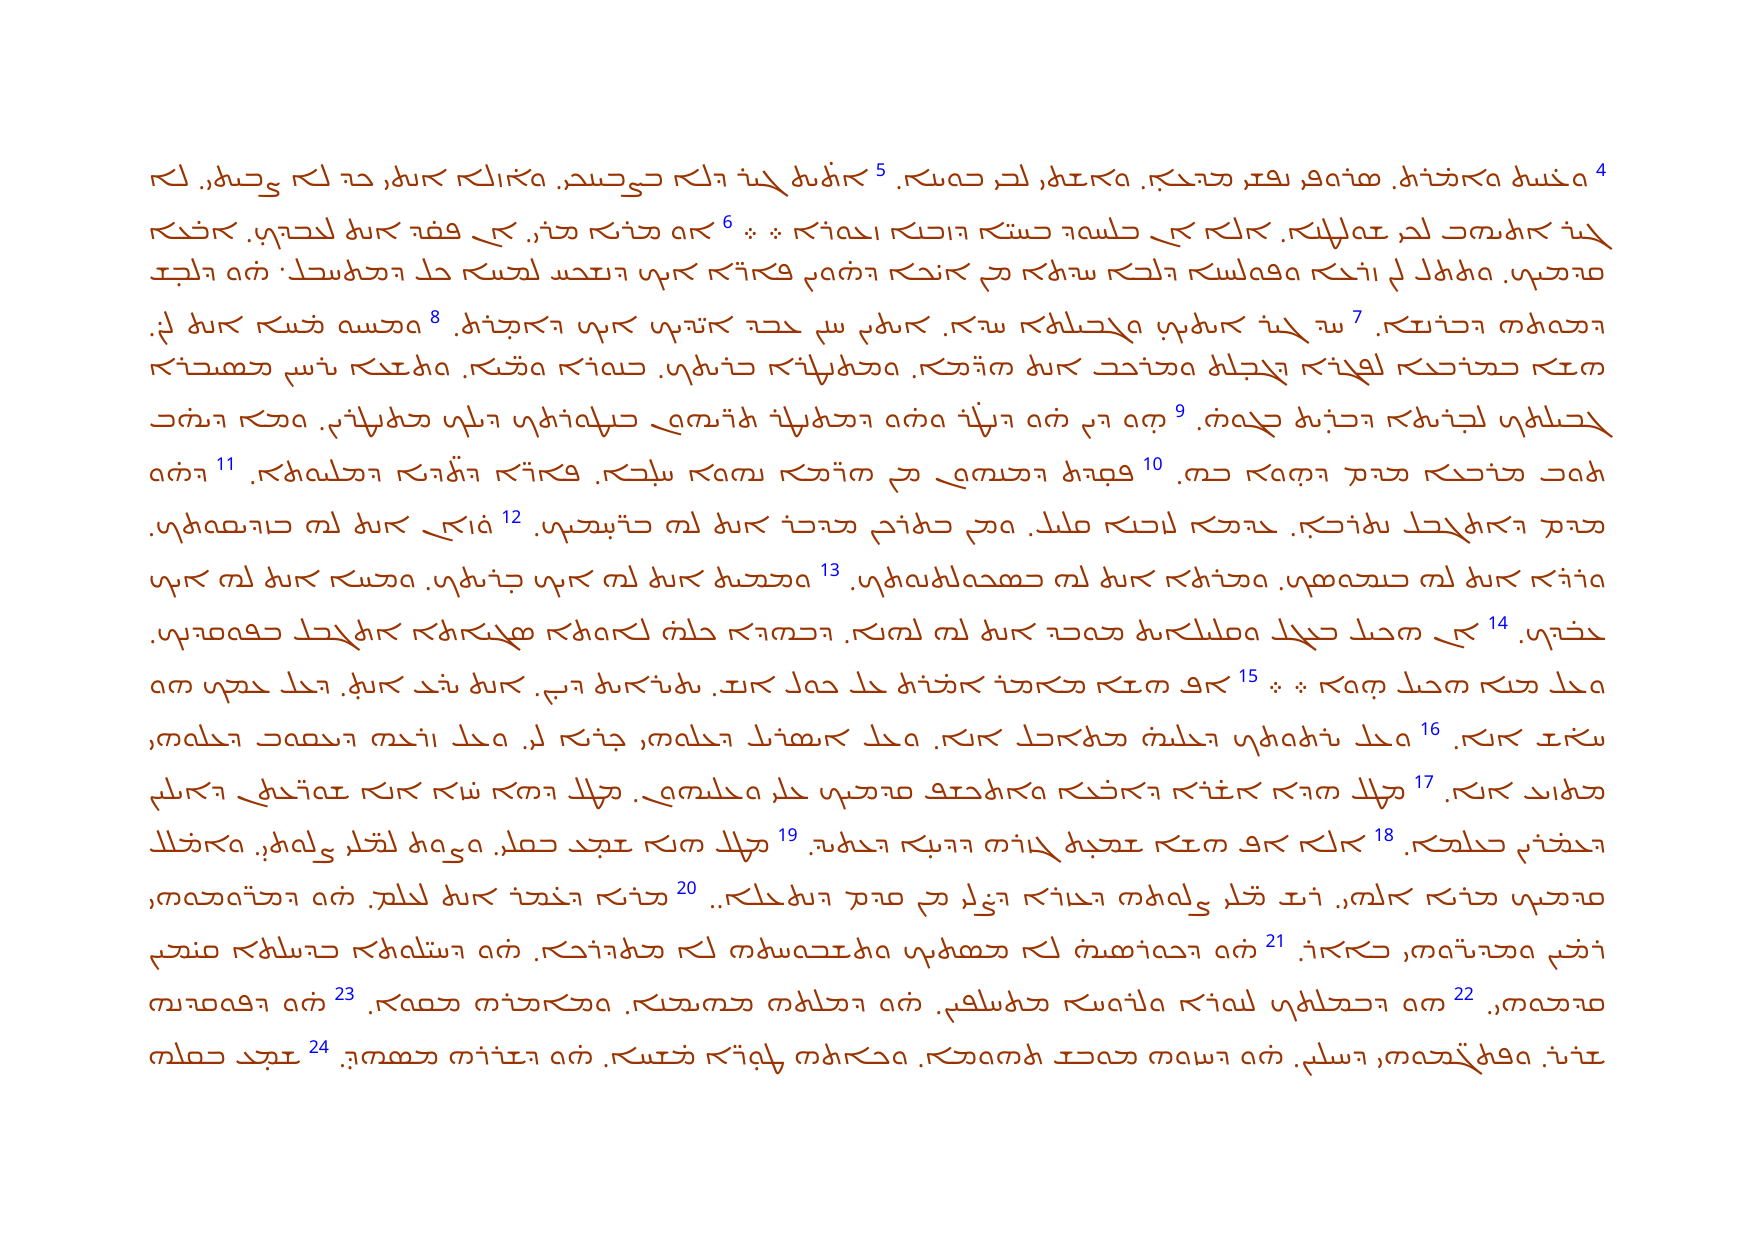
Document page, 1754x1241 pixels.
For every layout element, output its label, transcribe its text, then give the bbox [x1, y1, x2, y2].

text 1 ܘܥܢ̣ܐ ܘܐܡ̣ܪ ܠܝ܂ ܗܢܐ ܥܠܡܐ ܥ̣ܒܕ ܡܪܝܡܐ ܡܛܘܠ ܣܓ̈ܝܐܐ܂ ܘܗ̇ܘ ܕܝܢ ܕܥܬܝܕ ܡܛܠ ܙܥܘܖ̈ܐ܂ 2 ܐܦܫܩ ܕܝܢ ܡܠܬܐ ܩܕܡܝܟ ܐܘ ܥܙܪܐ܂ ܐܝܟ ܕܬܫܐܠܝܗ̇ ܠܐܪܥܐ ܘܬܐܡܪ ܠܟ ܕܐܝ̇ܢܐ ܥܦܪܐ ܝܗ̇ܒܐ܂ ܣ̇ܓܝ ܗ̇ܘ ܕܗ̇ܘܐ ܡܢܗ ܚܨܦܐ܂ ܐܘ ܗ̇ܘ ܕܗ̇ܘܐ ܡܢܗ ܕܗܒܐ̣܂ ܗܟܢܐ ܐܝܬܘܗܝ ܥ̇ܒܕܗ ܕܗܢܐ ܥܠܡܐ܂ 3 ܣܓ̈ܝܐܐ ܐܬܒܪܝܘ ܐܠܐ ܙܥܘܪܝܢ ܗܘܘ ܚ̈ܝܝܢ ܀ ݊ ݊ 4 ܘܥ̇ܢܝܬ ܘܐܡ̇ܪܬ܂ ܣܪܘܦܝ ܢܦܫܝ ܡܕܥܐ̣܂ ܘܐܫܬܝ ܠܒܝ ܒܘܝܢܐ܂ 5 ܐܬ̇ܝܬ ܓܝܪ ܕܠܐ ܒܨܒܝܢܟܝ܂ ܘܐ̇ܙܠܐ ܐܢܬܝ ܟܕ ܠܐ ܨܒܝܬܝ܂ ܠܐ ܓܝܪ ܐܬܝܗܒ ܠܟܝ ܫܘܠܛܢܐ܂ ܐܠܐ ܐܢ ܒܠܚܘܕ ܒܚܝ̈ܐ ܕܙܒܢܐ ܙܥܘܪܐ ܀ ܀ 6 ܐܘ ܡܪܝܐ ܡܪܝ܂ ܐܢ ܦܩ̇ܕ ܐܢܬ ܠܥܒܕܟ̣܂ ܐܒ̇ܥܐ ܩܕܡܝܟ܂ ܘܬܬܠ ܠܢ ܙܪܥܐ ܘܦܘܠܚܢܐ ܕܠܒܐ ܚܕܬܐ ܡܢ ܐܝ̇ܟܐ ܕܗ̇ܘܝܢ ܦܐܖ̈ܐ ܐܝܟ ܕܢܫܟܚ ܠܡܚܐ ܟܠ ܕܡܬܚܒܠ܁ ܗ̇ܘ ܕܠܒ̣ܫ ܕܡܘܬܗ ܕܒܪܢܫܐ܂ 7 ܚܕ ܓܝܪ ܐܝܬܝܟ̣ ܘܓܒܝܠܬܐ ܚܕܐ܂ ܐܝܬܝܢ ܚܢܢ ܥܒܕ ܐܝ̈ܕܝܟ ܐܝܟ ܕܐܡ̣ܪܬ܂ 8 ܘܡܚܝܘ ܡ̇ܚܐ ܐܢܬ ܠܢ̇܂ ܗܫܐ ܒܡܪܒܥܐ ܠܦܓܪܐ ܕܓܒ̣ܠܬ ܘܡܪܟܒ ܐܢܬ ܗܕ̈ܡܐ܂ ܘܡܬܢܛܪܐ ܒܪܝܬܟ܂ ܒܢܘܪܐ ܘܡ̈ܝܐ܂ ܘܬܫܥܐ ܝܪܚܝܢ ܡܣܝܒܪܐ ܓܒܝܠܬܟ ܠܒ̣ܪܝܬܐ ܕܒܪ̣ܝܬ ܒܓܘܗ̇܂ 9 ܗ̣ܘ ܕܝܢ ܗ̇ܘ ܕܢܛ̇ܪ ܘܗ̇ܘ ܕܡܬܢܛܪ ܬܖ̈ܝܗܘܢ ܒܢܛܘܪܬܟ ܕܝܠܟ ܡܬܢܛܪܝܢ܂ ܘܡܐ ܕܝܗ̇ܒ ܬܘܒ ܡܪܒܥܐ ܡܕܡ ܕܗ̣ܘܐ ܒܗ܂ 10 ܦܩ̣ܕܬ ܕܡܢܗܘܢ ܡܢ ܗܖ̈ܡܐ ܢܗܘܐ ܚܠ̣ܒܐ܂ ܦܐܖ̈ܐ ܕܬ̈ܕܝܐ ܕܡܠܝܘܬܐ܂ 11 ܕܗ̇ܘ ܡܕܡ ܕܐܬܓܒܠ ܢܬܪܒܐ̣܂ ܥܕܡܐ ܠܙܒܢܐ ܩܠܝܠ܂ ܘܡܢ ܒܬܪܟܢ ܡܕܒܪ ܐܢܬ ܠܗ ܒܖ̈ܚ̣ܡܝܟ܂ 12 ܘ̇ܙܐܢ ܐܢܬ ܠܗ ܒܙܕܝܩܘܬܟ܂ ܘܪܕ̇ܐ ܐܢܬ ܠܗ ܒܢܡܘܣܟ܂ ܘܡܪܬܐ ܐܢܬ ܠܗ ܒܣܟܘܠܬܢܘܬܟ܂ 13 ܘܡܡܝܬ ܐܢܬ ܠܗ ܐܝܟ ܒ̣ܪܝܬܟ܂ ܘܡܚܐ ܐܢܬ ܠܗ ܐܝܟ ܥܒ̇ܕܟ܂ 14 ܐܢ ܗܟܝܠ ܒܥܓܠ ܘܩܠܝܠܐܝܬ ܡܘܒܕ ܐܢܬ ܠܗ ܠܗܢܐ܂ ܕܒܗܕܐ ܟܠܗ̇ ܠܐܘܬܐ ܣܓܝܐܬܐ ܐܬܓܒܠ ܒܦܘܩܕܢܟ܂ ܘܥܠ ܡܢܐ ܗܟܝܠ ܗ̣ܘܐ ܀ ܀ 15 ܐܦ ܗܫܐ ܡܐܡܪ ܐܡ̇ܪܬ ܥܠ ܟܘܠ ܐܢܫ܂ ܝܬܝܪܐܝܬ ܕܝـ̣ܢ܂ ܐܢܬ ܝܕ̇ܥ ܐܢܬ̣܂ ܕܥܠ ܥܡܟ ܗܘ ܚܐ̇ܫ ܐܢܐ܂ 16 ܘܥܠ ܝܪܬܘܬܟ ܕܥܠܝܗ̇ ܡܬܐܒܠ ܐܢܐ܂ ܘܥܠ ܐܝܣܪܝܠ ܕܥܠܘܗܝ ܟ̣ܪܝܐ ܠܝ܂ ܘܥܠ ܙܪܥܗ ܕܝܥܩܘܒ ܕܥܠܘܗܝ ܡܬܙܝܥ ܐܢܐ܂ 17 ܡܛܠ ܗܕܐ ܐܫ̇ܪܐ ܕܐܒ̇ܥܐ ܘܐܬܟܫܦ ܩܕܡܝܟ ܥܠܝ ܘܥܠܝܗܘܢ܂ ܡܛܠ ܕܗܐ ܚ̇ܙܐ ܐܢܐ ܫܘܖ̈ܥܬܢ ܕܐܝܠܝܢ ܕܥܡ̇ܪܝܢ ܒܥܠܡܐ܂ 18 ܐܠܐ ܐܦ ܗܫܐ ܫܡܥ̣ܬ ܓܙܪܗ ܕܕܝܢ̣ܐ ܕܥܬܝܕ܂ 19 ܡܛܠ ܗܢܐ ܫܡ̣ܥ ܒܩܠܝ܂ ܘܨܘܬ ܠܡ̈ܠܝ ܨܠܘܬܝ̣܂ ܘܐܡ̇ܠܠ ܩܕܡܝܟ ܡܪܝܐ ܐܠܗܝ܂ ܪܝܫ ܡ̈ܠܝ ܨܠܘܬܗ ܕܥܙܪܐ ܕܨ̇ܠܝ ܡܢ ܩܕܡ ܕܢܬܥܠܐ܂܂ 20 ܡܪܝܐ ܕܥ̇ܡܪ ܐܢܬ ܠܥܠܡ܂ ܗ̇ܘ ܕܡܖ̈ܘܡܘܗܝ ܪܡ̇ܝܢ ܘܡܕܝܖ̈ܘܗܝ ܒܐܐܪ܂ 21 ܗ̇ܘ ܕܟܘܪܣܝܗ̇ ܠܐ ܡܣܬܝܟ ܘܬܫܒܘܚܬܗ ܠܐ ܡܬܕܪܟܐ܂ ܗ̇ܘ ܕܚܝ̈ܠܘܬܐ ܒܕܚܠܬܐ ܩܝ̇ܡܝܢ ܩܕܡܘܗܝ܂ 22 ܗܘ ܕܒܡܠܬܟ ܠܢܘܪܐ ܘܠܪܘܚܐ ܡܬܚܠܦܝܢ܂ ܗ̇ܘ ܕܡܠܬܗ ܡܗܝܡܢܐ܂ ܘܡܐܡܪܗ ܡܩܘܐ܂ 23 ܗ̇ܘ ܕܦܘܩܕܢܗ ܫܪܝܪ܂ ܘܦܬܓ̈ܡܘܗܝ ܕܚܝܠܝܢ܂ ܗ̇ܘ ܕܚܙܘܗ ܡܘܒܫ ܬܗܘܡܐ܂ ܘܟܐܬܗ ܛܘ̣ܖ̈ܐ ܡ̇ܫܚܐ܂ ܗ̇ܘ ܕܫܪܪܗ ܡܣܗܕ̣܂ 24 ܫܡ̣ܥ ܒܩܠܗ ܕܥ̣ܒܕܟ܂ ܘܨܘܬ ܠܒܥܘܬܐ ܕܓܒܝܠܬܟ܂ ܘܚܘܪ ܒܡ̈ܠܝ܂ 25 ܥܕ ܚܝ ܐܢܐ ܓܝܪ ܐܡ̇ܠܠ܂ ܘܥܕ ܐܝܬ ܒܝ ܡܕܥܐ ܐܬܝܒ ܦܬܓܡܐ̣܂ 26 ܠܐ ܬܚܘܪ ܒܫܘܖ̈ܥܬܗ ܕܥܡܟ܂ ܐܠܐ ܒܐܝܠܝܢ ܕܐܫܬܥܒܕܘ ܠܟ ܒܩܘܫܬܐ܂ 27 ܘܠܐ ܬܚܘܪ ܒܣܟ̈ܠܘܬܐ ܕܨܢܥ̈ܬܗܘܢ ܕܥ̈ܘ̇ܠܐ܂ ܐܠܐ ܒܐܝܠܝܢ ܕܒܨܥܪܐ ܢܛܪ̣ܘ ܩܝܡ̈ܝܟ܂ 28 ܘܠܐ ܬܬܚܫܒ ܥܠ ܐܝܠܝܢ ܕܒܝܫ̣ܐܝܬ ܐܬܗܦܟܘ ܩܕܡܝܟ܂ ܐܠܐ ܐܬܕܟܪ ܠܐܝܠܝܢ ܕܒܨܒܝܢܐ ܛ̇ܒܐ ܝܕܥܘ ܕܚܠܬܟ܂ 29 ܘܠܐ ܬܨܒܐ ܕܬܘܒܕ ܐܢܘܢ ܠܐܝܠܝܢ ܕܐܬܕܡܝܘ ܠܒܥܝܪܐ܂ ܐܠܐ ܚܘܪ ܒܐܝܠܝܢ ܕܩ̇ܒܠܘ ܢܗܝܪܘܬܗ ܕܢܡܘܣܟ܂ 30 ܘܠܐ ܬܪܓܙ ܥܠ ܐܝܠܝܢ ܕܐܒܫܘ ܝܬܝܪ ܡܢ ܚܝ̈ܘܬܐ܂ ܐܠܐ ܐ̣ܚܒ ܠܐܝܠܝܢ ܕܐܡܝܢܐܝܬ ܥܠ ܬܫܒܘܚܬܟ ܬܒܝܠܝܢ ܗܘܘ܂ 31 ܡܛܠ ܕܚܢܢ ܘܐܝܠܝܢ ܕܡܢ ܩܕܡܝܢ ܥ̇ܒ̈ܕܐ ܕܚ̇ܒܠܐ ܥܒܕܢ ܘܦܩܪܢ ܀ ݊ ܐܢܬ ܕܝܢ ܡܛܠܬܢ ܕܝܠܢ ܕܚ̇ܛܝܢ ܡܪܚܡܢܐ ܐܬܩܪܝܬ܂ 32 ܥܠܝܢ ܓܝܪ ܥܠ ܐܝܠܝܢ ܕܠܝܬ ܠܢ ܥ̇ܒ̈ܕܐ܂ ܐܢ ܬܨܒܐ ܕܬܪܚܡ ܚܢ̇ܢܐ ܡܫܬܡܗ ܐܢܬ܂ 33 ܙܕܝܩ̈ܐ ܓܝܪ ܐܝܠܝܢ ܕܐܝܬ ܠܗܘܢ ܥ̇ܒ̈ܕܐ ܕܣܝ̣ܡܝܢ ܠܘܬܟ ܡܢ ܥ̇ܒ̈ܕܝܗܘܢ ܕܝܠܗܘܢ ܐܝܬ ܠܗܘܢ ܕܢܣܒܘܢ܂ 34 ܐܘ ܡܢܐ ܗܘ ܓܝܪ ܒܪܢܫܐ ܕܬܪܓܙ ܥܠܘܗܝ܂ ܐܘ ܓܢܣܐ ܕܡܬܚܒܠ ܕܬܬܚܡܬ ܥܠܘܗܝ܂ 35 ܫܪܝܪܐܝܬ ܓܝܪ ܠܝܬ ܡܢ ܥܠܝ̈ܕܐ ܕܠܐ ܐܥܘܠ܂ ܘܠܐ ܡܢ ܐܝܠܝܢ ܕܗܘܘ ܕܠܐ ܚ̣ܛܐ܂ 36 ܒܗܕܐ ܗܘ ܓܝܪ ܡܬܝܕܥܐ ܛܒܘܬܟ ܡܪܝܐ ܡܪܝ܂ ܐܡܬܝ ܕܡܬܪܚܡ ܐܢܬ ܥܠ ܐܝܠܝܢ ܕܠܝܬ ܠܗܘܢ ܚܝܠܐ ܕܥ̇ܒ̈ܕܐ ܀ ݊ 37 ܘܥ̣ܢܐ ܘܐܡ̣ܪ ܠܝ܂ ܡܢܗܝܢ ܬܪܝܨܐܝܬ ܡܠ̣ܠܬ܂ ܘܝܟ ܡ̈ܠܝܟ ܗܟܢܐ ܢܗܘܐ܂ 38 ܡܛܠ ܕܫܪܝܪܐܝܬ ܠܐ ܡܬܚܫܒ ܐܢܐ ܥܠ ܓܒܝܠܬܗܘܢ ܕܥ̈ܘ̇ܠܐ܂ ܐܘ ܥܠ ܡܘܬܗܘܢ܂ ܐܘ ܥܠ ܕܝܢܗܘܢ܂ ܐܘ ܥܠ ܐܒܕܢܗܘܢ܂ 39 ܐܠܐ ܡܬܒܣܡ ܐܢܐ ܥܠ ܡܐܬܝܬܐ ܕܓܒܝܠܬܗܘܢ ܕܙܕܝ̈ܩܐ܂ ܘܥܠ ܚܝܝ̈ܗܘܢ ܘܥܠ ܦܘܪܥܢܗ ܕܐܓܪܗܘܢ܂ 40 ܐܝܟ̇ܢܐ ܓܝܪ ܕܡ̇ܠܠܬ ܗܟܢܐ ܢܗܘܐ܂ 41 ܐܝܟ̇ܢܐ ܓܝܪ ܐܟܪܐ ܕܙ̇ܪܥ ܙܖ̈ܥܘܢܐ ܣܓܝܐ̈ܐ܂ ܘܢܨܒ̈ܬܐ ܣܓܝܐ̈ܬܐ ܢـ̣ܨܒ̣܂ ܐܠܐ ܠܐ ܗܘܐ ܒܙܒܢ ܟܘܠܗܘܢ ܙܖ̈ܥܘܢܐ ܚܝ̈ܝܢ܂ ܐܦܠܐ ܟܠܗܝܢ ܢܨܒ̈ܬܐ ܝܗ̈ܒܢ ܥ̇ܩ̣ܪܐ܂ ܗܟܢܐ ܐܦ ܐܝܠܝܢ ܕܐܬܘ ܠܥܠܡܐ܂ ܠܐ ܗܘܐ ܟܘܠܗܘܢ ܚܐ̇ܝܢ ܀ 42 ܘܥ̇ܢܝܬ ܘܐܡ̈ܪܬ܂ ܐܢ ܐܫܟ̇ܚܬ ܖ̈ܚ̣ܡܐ ܒܥܝ̈ܢܝܟ ܐ̇ܡܠܠ ܩܕܡܝܟ܂ 43 ܙܪܥܗ ܓܝܪ ܕܐܟܪܐ܂ ܐܢ ܡܣܒ ܠܐ ܢܣ̇ܒ ܡܛܪܟ ܒܙܒܢܗ܂ ܕܠܡܐ ܚܝܐ܂ ܐܦ ܡܢ ܡܛܪܐ ܕܝܢ ܣܓܝܐܐ ܡܬܚܒܠ܂ 44 ܒܪܢܫܐ ܕܝܢ ܕܒܐܝ̈ܕܝܟ ܐܬܓܒܠ ܘܠܝܘܩܢܟ ܐܬܕܡܝ ܕܡܛܠܬܗ ܒܪܝܬ ܟ̇ܠܐ܂ ܕܡܝܬܝܗܝ ܠܙܪܥܗ ܕܐܟܪܐ̣܂ 45 ܠܐ܂ ܒܥ̇ܐ ܐܢܐ ܡܢܟ ܡܪܝܐ ܡܪܝ̣܂ ܚܘܣ ܥܠ ܥܡܟ܂ ܘܐܬܪܚܡ ܥܠ ܝܖ̈ܬܘܬܟ܂ ܥܠ ܒܖ̈ܝܬܟ ܗ̇ܘ ܓܝܪ ܕܝܠܟ ܡܬܪܚܡ ܐܢܬ ܀ 46 ܘܥ̣ܢܐ ܘܐܡ̣ܪ ܠܝ܂ ܐܝܠܝܢ ܕܗܫܐ ܐ̈ܢܝܢ ܠܐܝܠܝܢ ܕܗܫܐ ܐܢܘܢ܂ ܘܐܝܠܝܢ ܕܥܬܝ̈ܕܢ ܠܐܝܠܝܢ ܕܥܬܝܕܝܢ܂ 47 ܣ̇ܓܝ ܓܝܪ ܚܣܝܪ ܠܟ ܕܬܫܟܚ ܬܚܝܒܝܗ̇ ܠܒ̣ܪܝܬܟ ܝܬܝܪ ܡܢܝ܂ ܐܢܬ ܕܝܢ ܣ̇ܓܝ ܕܡܝܬ ܢܦܫܟ ܠܖ̈ܫܝܥܐ܂ ܠܐ ܢܗܘܐ ܗܟܢܐ܂ 48 ܐܠܐ ܐܦ ܒܗܕܐ ܬܫܬܒܚ ܩܕܡ ܡܪܝܡܐ܂ 49 ܡܛܠ ܕܐܬܡ̣ܟܟܬ ܐܝܟ ܕܙ̇ܕܩ ܠܟ܂ ܘܠܐ ܦܚ̣ܡܬ ܢܦܫܟ ܥܠ ܙܕܝ̈ܩܐ܂ ܡܛܠ ܗܢܐ ܝܬܝܪܐܝܬ ܬܫܬܒܚ 50 ܡܛܠ ܕܕܘܝܘܬܐ ܣܓܝܐܬܐ ܢܬܕܘܘܢ ܥܡܘܖ̈ܘܗܝ ܕܥܠܡܐ ܒܐܚܪܝܬܐ܂ ܚܠܦ ܫܘܒܗܪܐ ܣܓܝܐܐ ܕܐܫܬܒܗܪ܂ 51 ܐܢܬ ܕܝܢ ܕܥܠ ܢܦܫܟ ܐܣܬ̣ܟܠ܂ ܘܥܠ ܬܫܒܚ̈ܬܗܘܢ ܕܐܝܠܝܢ ܕܕܡ̇ܝܢ ܠܟ ܒܥܝ܂ 52 ܠܟܘܢ ܓܝܪ ܐܬܦܬܚ ܦܪܕܝܣܐ܂ ܘܐܬܢܨܒ ܐ̇ܝܠܝܐ ܕܚ̈ܝܐ܂ ܘܐܬܥܬܕ ܥܠܡܐ ܕܥܬܝܕ܂ ܘܐܬܛܝܒ ܦܘܢܩܐ܂ ܘܐܬ̤ܒܢܝܬ ܡܕܝܢܬܐ܂ ܘܐܬܬܩܢ ܢܝܚܐ܂ ܘܐܫܬ̤ܟܠܠܬ ܛܒ̇ܘܬܐ ܘܫ̤ܠܡܬ ܚܟܡܬܐ܂ 53 ܘܥܩܪܐ ܐܬܚܬܡ ܡܢܟܘܢ ܘܟܘܪܗܢܐ ܕܥ̇ܟ ܡܢܟܘܢ܂ ܘܡܘܬܐ ܐܬܛܫܝ܂ ܘܫܝܘܠ ܥܪ̤ܩܬ܂ ܘܚ̇ܒܠܐ ܐܬܛܥܝ܂ 54 ܘܟܐ̈ܒܐ ܐܪܚܩܘ ܡܢܟܘܢ܂ ܘܒܫܘܠܡܐ ܐܬܚܙܝ ܣܝܡ̈ܬܐ ܕܚ̈ܝܐ܂ 55 ܠܐ ܗܟܝܠ ܬܘܣܦ ܬܘܒ ܕܬܒܥܐ ܥܠ ܣܓ̈ܝܐܐ ܐܝܠܝܢ ܕܐܒ̇ܕܝܢ܂ 56 ܡܛܠ ܕܗ̣ܢܘܢ ܢܣ̣ܒܘ ܚܐܪܘܬܐ ܘܐܣܠܝܘ ܠܡܪܝܡܐ܂ ܐܦ ܠܢܡܘܣܗ ܐܣܓܝܘ ܫ̣̇ܛܘ܂ ܘܠܐ ܘܖ̈ܚܬܗ ܒܛ̇ܠܘ܂ 57 ܐܦ ܠܚܣ̈ܝܘܗܝ ܕܫ̇ܘ܂ 58 ܘܐܡ̣ܪܘ ܒܠܒܗܘܢ ܕܠܝܬ ܐܠܗܐ܂ ܟܕ ܡܕܥ ܝܕ̇ܥ̇ܝܢ ܕܡܡܬ ܡܝܬܝܢ܂ 59 ܡܛܠ ܗܢܐ ܐܝܟ ܕܡܣܟܝܢ ܠܟܘܢ ܗܠܝܢ ܕܐܬܐܡܪ ܡܢ ܩܕܝܡ܂ ܗܟܢܐ ܐܦ ܠܗ̇ܢܘܢ ܨܗܐ ܬܫܢܝܩܐ ܕܥܬܝܕ܂ ܠܐ ܓܝܪ ܨܒ̇ܐ ܡܪܝܡܐ ܕܢܐܒܕܘܢ ܒ̈ܢܝ ܐܢܫܐ܂ 60 ܐܠܐ ܗܢ̇ܘܢ ܕܐܬܒܪܝܘ ܨ̇ܥܪܘ ܫܡܗ ܕܥ̇ܒܘܕܗܘܢ܂ ܘܒܛܝܒܘܬܐ ܟܦܪܘ ܘܠܐ ܐܘܕܝܘ ܠܝ̇܂ ܕܥܬ̣ܕܬ ܠܗܘܢ ܚ̈ܝܐ܂ 61 ܡܛܠ ܗܢܐ ܕܝܢܝ ܩܪ̣ܒ ܠܗ܂ 62 ܗ̇ܘ ܕܠܐ ܐܘ̇ܕܥܬ ܠܣܓ̈ܝܐܐ܂ ܐܠܐ ܐܢ ܠܟ ܘܠܙܥܘܖ̈ܐ ܐܝܠܝܢ ܕܕܡ̇ܝܢ ܠܟ ܀ ܘܥ̇ܢܝܬ ܘܐܡ̇ܪܬ܂ 63 ܗܐ ܗܫܐ ܡܪܝܐ ܐܘ̇ܕܥܬܢܝ ܣܘܓܐܐ ܕܐܬܘ̈ܬܐ ܕܥܬܝܕ ܐܢܬ ܠܡܥܒܕ ܒܝܘܡ̈ܬܐ ܐܚܖ̈ܝܐ܂ ܐܠܐ ܠܐ ܐܘܕܥܬܢܝ ܕܒܐ̇ܝܢܐ ܙܒܢܐ܂ ܀ [148, 148, 1606, 1078]
